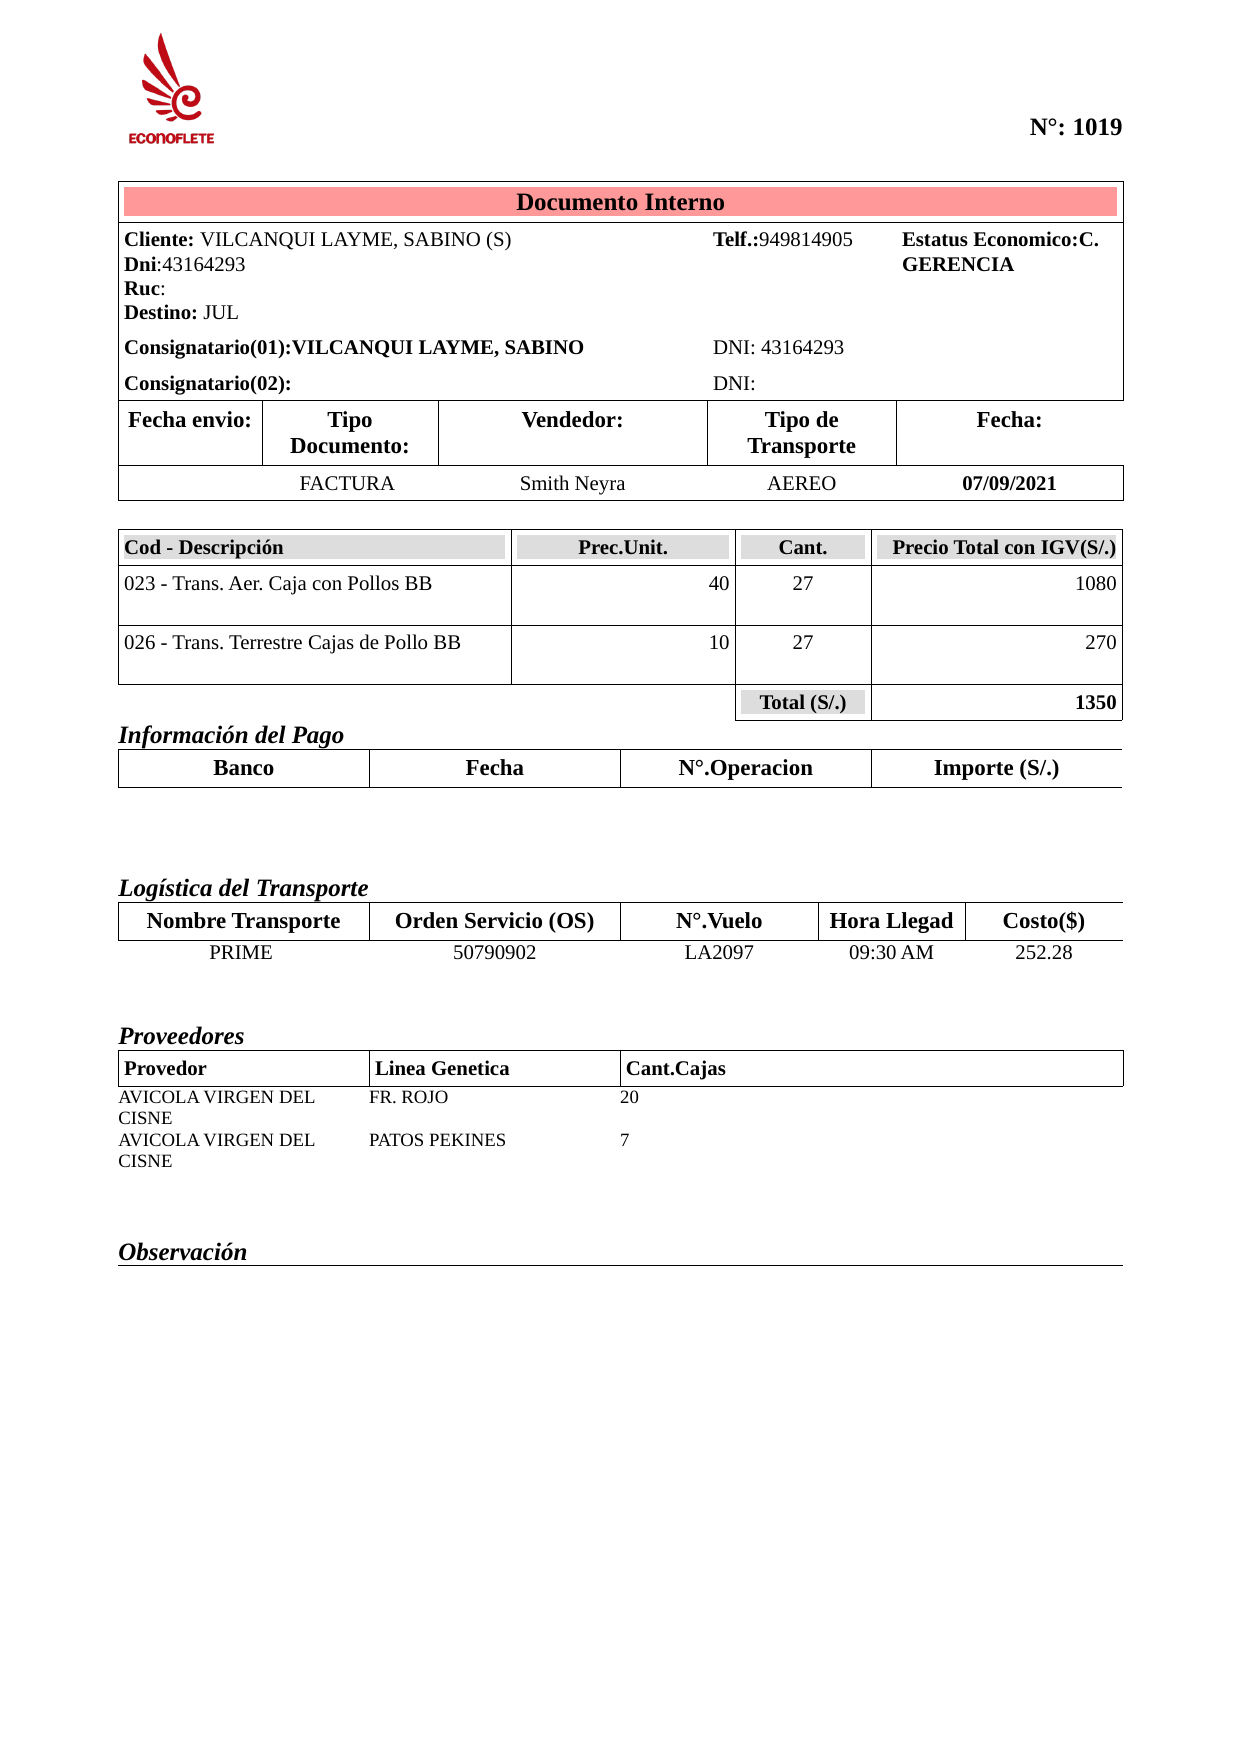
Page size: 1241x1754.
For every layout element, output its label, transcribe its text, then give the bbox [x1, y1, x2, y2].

table_cell [118, 1215, 369, 1237]
table_cell 252.28 [965, 941, 1123, 964]
table_cell FACTURA [262, 466, 438, 500]
text Observación [118, 1237, 1122, 1265]
table_cell [119, 466, 262, 500]
table_cell Tipo de Transporte [708, 401, 896, 465]
table_header [118, 1266, 1123, 1289]
table_cell PATOS PEKINES [369, 1129, 620, 1172]
table_cell [620, 993, 818, 1021]
table_cell [118, 1194, 369, 1215]
table_cell [369, 1215, 620, 1237]
table_cell 07/09/2021 [896, 466, 1123, 500]
table_cell LA2097 [620, 941, 818, 964]
table_cell [620, 815, 871, 844]
table_cell 1080 [872, 566, 1122, 624]
table_cell [620, 788, 871, 815]
table_header Fecha [370, 750, 620, 787]
table_header Nombre Transporte [119, 903, 369, 939]
table_header Provedor [119, 1051, 369, 1086]
table_cell Tipo Documento: [263, 401, 438, 465]
table_header Linea Genetica [370, 1051, 620, 1086]
table_cell [118, 844, 369, 873]
picture [118, 32, 225, 144]
table_cell Fecha envio: [119, 401, 262, 465]
table_cell 09:30 AM [818, 941, 965, 964]
table_cell Fecha: [897, 401, 1123, 465]
table_cell Consignatario(02): [119, 365, 707, 400]
table_cell 023 - Trans. Aer. Caja con Pollos BB [119, 566, 511, 624]
table_cell Consignatario(01):VILCANQUI LAYME, SABINO [119, 329, 707, 365]
table_cell Smith Neyra [438, 466, 707, 500]
table_cell [620, 1194, 1123, 1215]
table_header N°.Operacion [621, 750, 871, 787]
table_cell [369, 964, 620, 992]
table_cell [118, 964, 369, 992]
table_header Documento Interno [119, 182, 1123, 222]
table_cell 50790902 [369, 941, 620, 964]
table_cell [818, 993, 965, 1021]
table_cell AEREO [707, 466, 896, 500]
table_cell PRIME [118, 941, 369, 964]
table_cell [369, 788, 620, 815]
table_header Costo($) [966, 903, 1123, 939]
table_header Precio Total con IGV(S/.) [872, 530, 1122, 565]
table_cell 27 [736, 566, 871, 624]
table_cell [369, 993, 620, 1021]
table_cell 270 [872, 626, 1122, 684]
table_cell 1350 [872, 685, 1122, 720]
table_cell 27 [736, 626, 871, 684]
table_cell FR. ROJO [369, 1087, 620, 1129]
table_cell [965, 993, 1123, 1021]
text Logística del Transporte [118, 873, 1122, 902]
table_cell 40 [512, 566, 735, 624]
table_cell [620, 844, 871, 873]
table_cell [620, 1172, 1123, 1193]
table_cell [369, 844, 620, 873]
table_cell AVICOLA VIRGEN DEL CISNE [118, 1087, 369, 1129]
table_cell [871, 788, 1122, 815]
table_cell [511, 685, 735, 720]
table_header Hora Llegad [819, 903, 965, 939]
table_cell [871, 844, 1122, 873]
table_cell [965, 964, 1123, 992]
table_cell Cliente: VILCANQUI LAYME, SABINO (S) Dni:43164293 Ruc: Destino: JUL [119, 223, 707, 329]
table_cell DNI: [707, 365, 1123, 400]
table_cell Estatus Economico:C. GERENCIA [896, 223, 1123, 329]
table_cell 026 - Trans. Terrestre Cajas de Pollo BB [119, 626, 511, 684]
table_cell [369, 1172, 620, 1193]
table_cell [118, 788, 369, 815]
table_cell [118, 993, 369, 1021]
table_cell 20 [620, 1087, 1123, 1129]
table_cell [871, 815, 1122, 844]
table_cell [118, 1172, 369, 1193]
table_cell 7 [620, 1129, 1123, 1172]
table_cell Vendedor: [439, 401, 707, 465]
table_cell Telf.:949814905 [707, 223, 896, 329]
table_header Prec.Unit. [512, 530, 735, 565]
text Información del Pago [118, 720, 1122, 749]
table_cell AVICOLA VIRGEN DEL CISNE [118, 1129, 369, 1172]
table_header N°.Vuelo [621, 903, 818, 939]
table_header Cant. [736, 530, 871, 565]
text Proveedores [118, 1021, 1122, 1050]
table_header Cod - Descripción [119, 530, 511, 565]
table_cell Total (S/.) [736, 685, 871, 720]
table_cell [818, 964, 965, 992]
table_cell DNI: 43164293 [707, 329, 1123, 365]
table_cell 10 [512, 626, 735, 684]
table_header Banco [119, 750, 369, 787]
table_header Importe (S/.) [872, 750, 1122, 787]
table_cell [369, 815, 620, 844]
table_cell [118, 685, 511, 720]
table_cell [369, 1194, 620, 1215]
table_header Orden Servicio (OS) [370, 903, 620, 939]
table_cell [118, 815, 369, 844]
table_cell [620, 1215, 1123, 1237]
table_cell [620, 964, 818, 992]
table_header Cant.Cajas [621, 1051, 1123, 1086]
